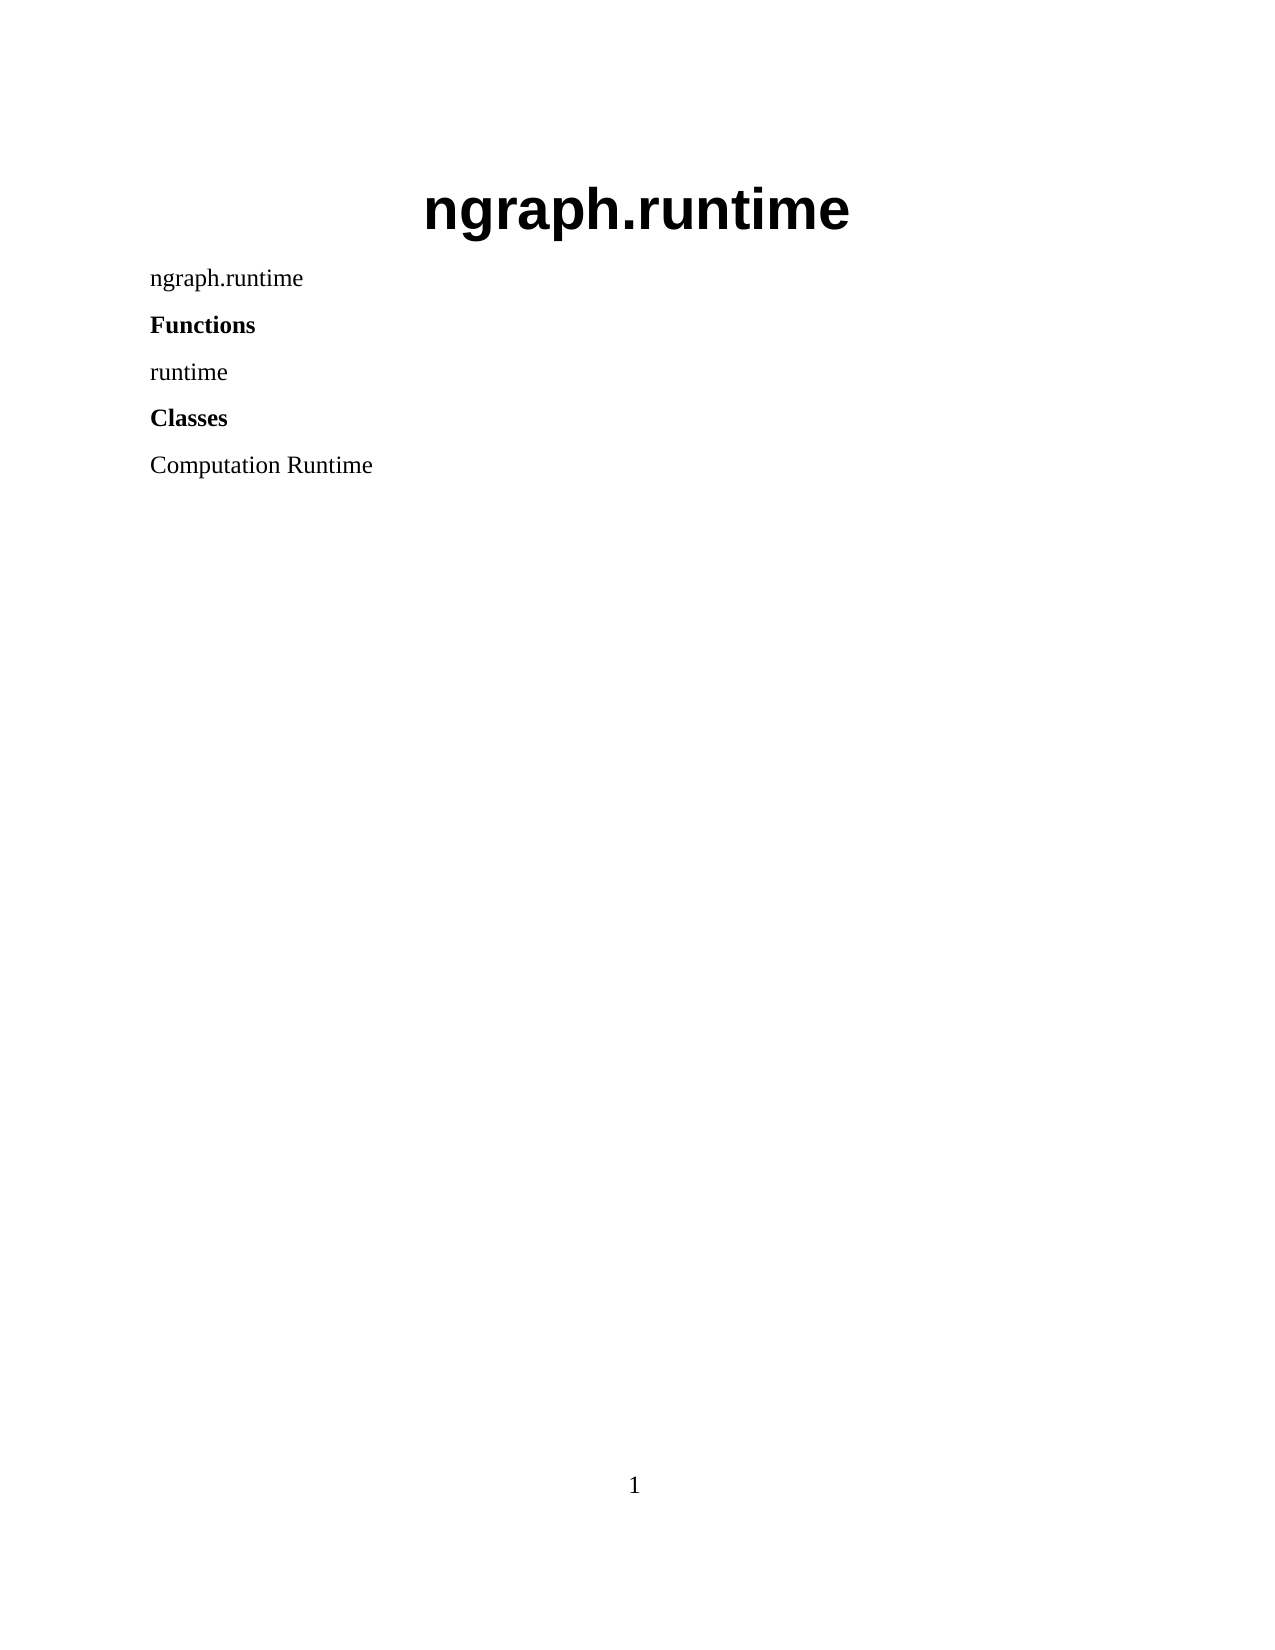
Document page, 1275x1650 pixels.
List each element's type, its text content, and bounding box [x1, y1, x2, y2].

title ngraph.runtime [150, 175, 1125, 242]
text Classes [150, 403, 1125, 432]
text runtime [150, 357, 1125, 386]
text Computation Runtime [150, 450, 1125, 479]
text Functions [150, 310, 1125, 339]
text ngraph.runtime [150, 263, 1125, 292]
